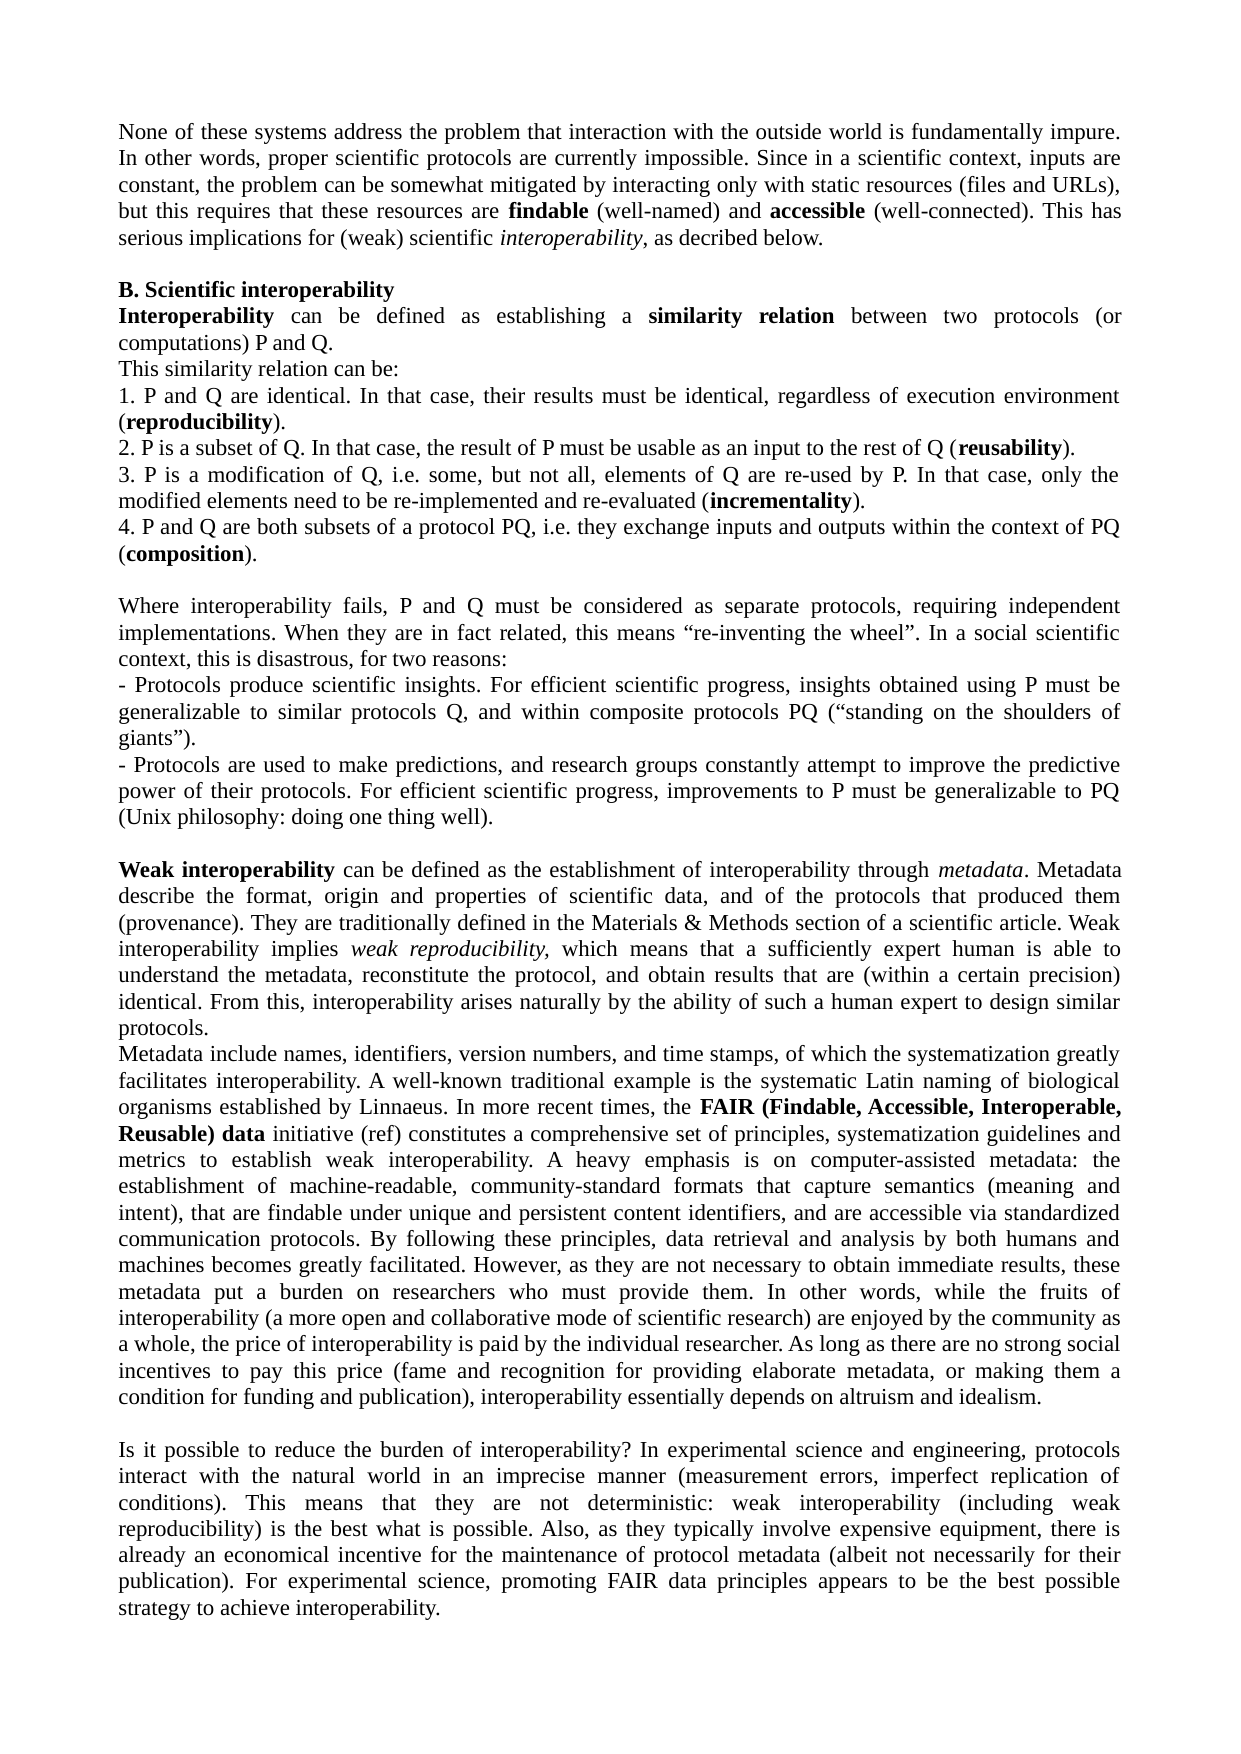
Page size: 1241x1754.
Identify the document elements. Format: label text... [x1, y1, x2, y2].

text 1. P and Q are identical. In that case, their results must be identical, regardless of execution environment (reproducibility). [118, 382, 1122, 434]
text None of these systems address the problem that interaction with the outside world is fundamentally impure. In other words, proper scientific protocols are currently impossible. Since in a scientific context, inputs are constant, the problem can be somewhat mitigated by interacting only with static resources (files and URLs), but this requires that these resources are findable (well-named) and accessible (well-connected). This has serious implications for (weak) scientific interoperability, as decribed below. [118, 118, 1122, 250]
text Weak interoperability can be defined as the establishment of interoperability through metadata. Metadata describe the format, origin and properties of scientific data, and of the protocols that produced them (provenance). They are traditionally defined in the Materials & Methods section of a scientific article. Weak interoperability implies weak reproducibility, which means that a sufficiently expert human is able to understand the metadata, reconstitute the protocol, and obtain results that are (within a certain precision) identical. From this, interoperability arises naturally by the ability of such a human expert to design similar protocols. [118, 856, 1122, 1041]
text 4. P and Q are both subsets of a protocol PQ, i.e. they exchange inputs and outputs within the context of PQ (composition). [118, 513, 1122, 566]
text - Protocols produce scientific insights. For efficient scientific progress, insights obtained using P must be generalizable to similar protocols Q, and within composite protocols PQ (“standing on the shoulders of giants”). [118, 672, 1122, 751]
text Metadata include names, identifiers, version numbers, and time stamps, of which the systematization greatly facilitates interoperability. A well-known traditional example is the systematic Latin naming of biological organisms established by Linnaeus. In more recent times, the FAIR (Findable, Accessible, Interoperable, Reusable) data initiative (ref) constitutes a comprehensive set of principles, systematization guidelines and metrics to establish weak interoperability. A heavy emphasis is on computer-assisted metadata: the establishment of machine-readable, community-standard formats that capture semantics (meaning and intent), that are findable under unique and persistent content identifiers, and are accessible via standardized communication protocols. By following these principles, data retrieval and analysis by both humans and machines becomes greatly facilitated. However, as they are not necessary to obtain immediate results, these metadata put a burden on researchers who must provide them. In other words, while the fruits of interoperability (a more open and collaborative mode of scientific research) are enjoyed by the community as a whole, the price of interoperability is paid by the individual researcher. As long as there are no strong social incentives to pay this price (fame and recognition for providing elaborate metadata, or making them a condition for funding and publication), interoperability essentially depends on altruism and idealism. [118, 1041, 1122, 1409]
text 2. P is a subset of Q. In that case, the result of P must be usable as an input to the rest of Q (reusability). [118, 434, 1122, 461]
text Where interoperability fails, P and Q must be considered as separate protocols, requiring independent implementations. When they are in fact related, this means “re-inventing the wheel”. In a social scientific context, this is disastrous, for two reasons: [118, 592, 1122, 672]
text B. Scientific interoperability [118, 276, 1122, 303]
text 3. P is a modification of Q, i.e. some, but not all, elements of Q are re-used by P. In that case, only the modified elements need to be re-implemented and re-evaluated (incrementality). [118, 461, 1122, 513]
text Is it possible to reduce the burden of interoperability? In experimental science and engineering, protocols interact with the natural world in an imprecise manner (measurement errors, imperfect replication of conditions). This means that they are not deterministic: weak interoperability (including weak reproducibility) is the best what is possible. Also, as they typically involve expensive equipment, there is already an economical incentive for the maintenance of protocol metadata (albeit not necessarily for their publication). For experimental science, promoting FAIR data principles appears to be the best possible strategy to achieve interoperability. [118, 1436, 1122, 1620]
text This similarity relation can be: [118, 355, 1122, 382]
text Interoperability can be defined as establishing a similarity relation between two protocols (or computations) P and Q. [118, 303, 1122, 355]
text - Protocols are used to make predictions, and research groups constantly attempt to improve the predictive power of their protocols. For efficient scientific progress, improvements to P must be generalizable to PQ (Unix philosophy: doing one thing well). [118, 751, 1122, 830]
